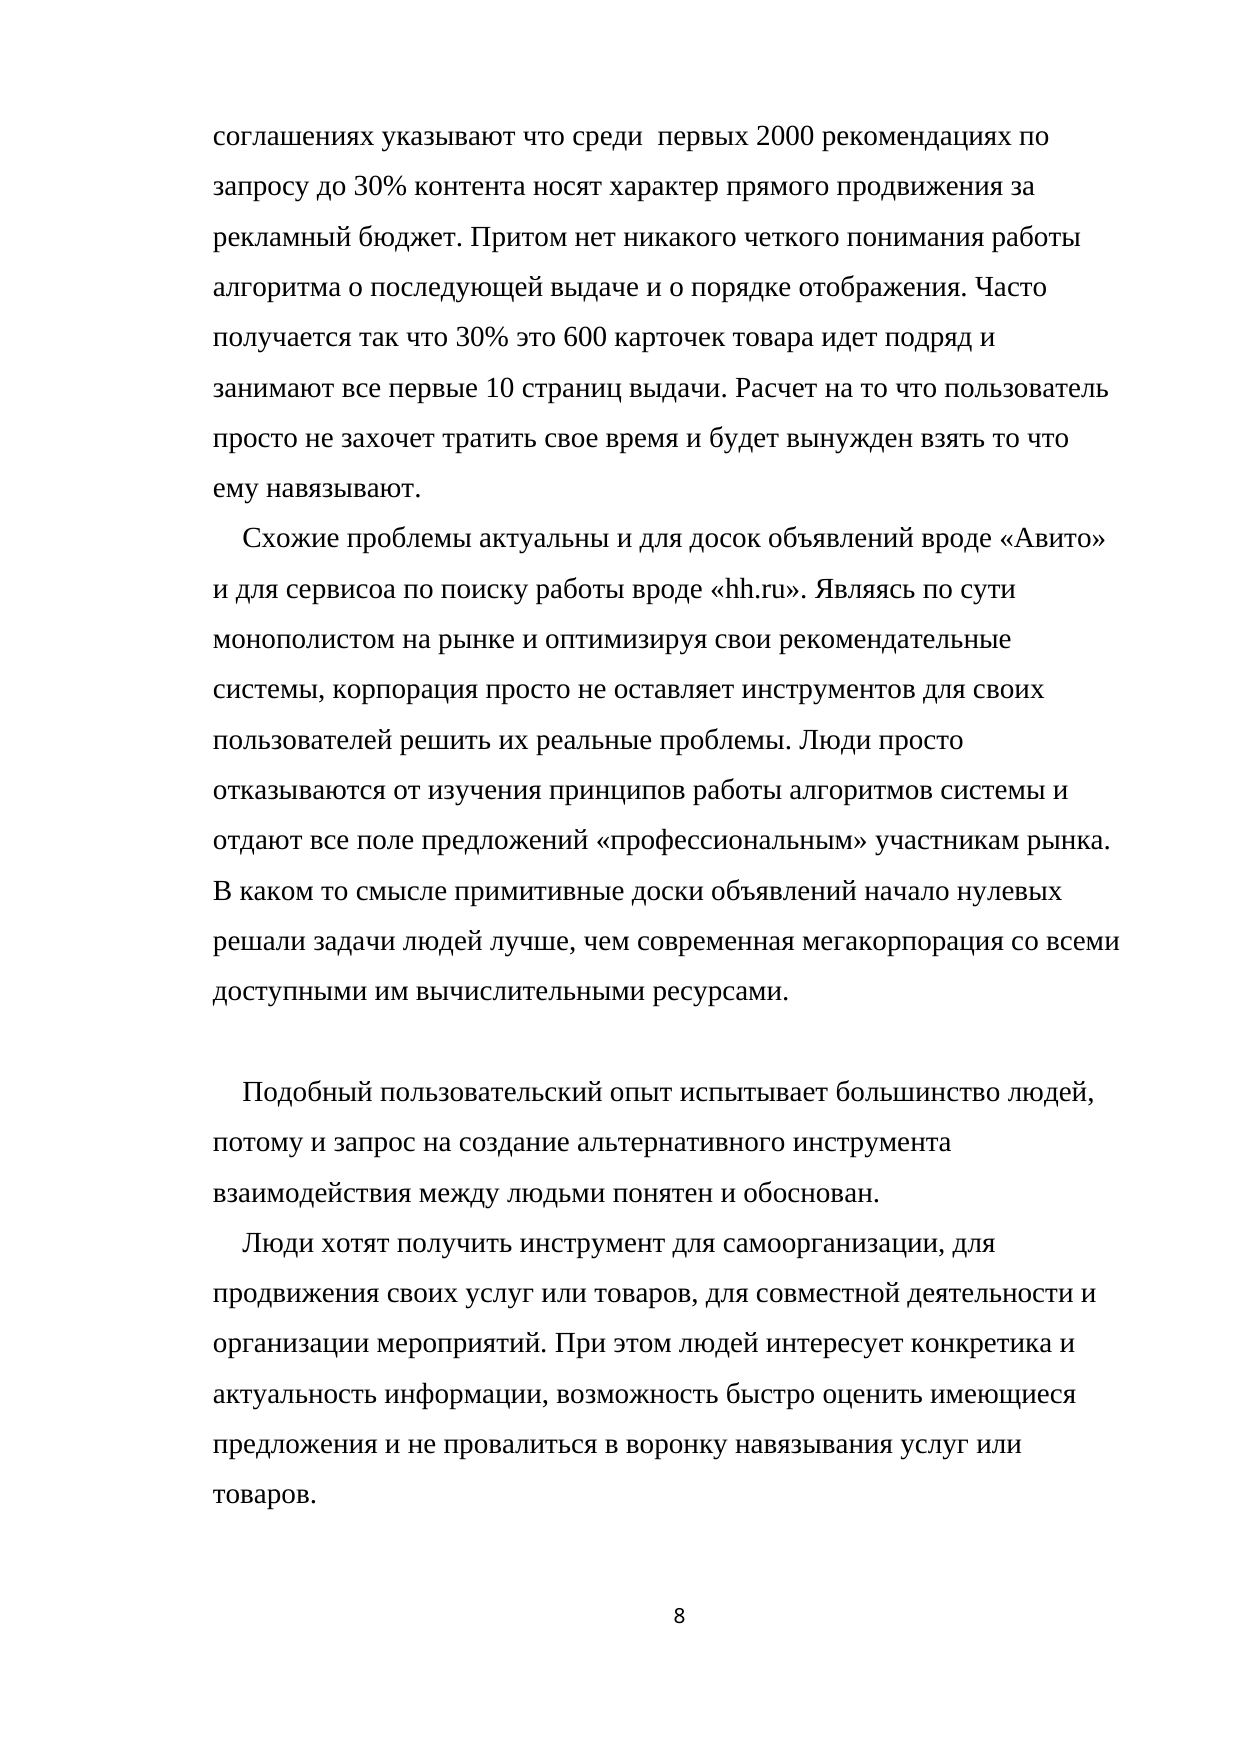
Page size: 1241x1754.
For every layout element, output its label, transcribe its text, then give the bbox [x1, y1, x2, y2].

list соглашениях указывают что среди первых 2000 рекомендациях по запросу до 30% контента носят характер прямого продвижения за рекламный бюджет. Притом нет никакого четкого понимания работы алгоритма о последующей выдаче и о порядке отображения. Часто получается так что 30% это 600 карточек товара идет подряд и занимают все первые 10 страниц выдачи. Расчет на то что пользователь просто не захочет тратить свое время и будет вынужден взять то что ему навязывают. [213, 118, 1122, 504]
list Подобный пользовательский опыт испытывает большинство людей, потому и запрос на создание альтернативного инструмента взаимодействия между людьми понятен и обоснован. [213, 1074, 1122, 1208]
list Люди хотят получить инструмент для самоорганизации, для продвижения своих услуг или товаров, для совместной деятельности и организации мероприятий. При этом людей интересует конкретика и актуальность информации, возможность быстро оценить имеющиеся предложения и не провалиться в воронку навязывания услуг или товаров. [213, 1225, 1122, 1510]
list Схожие проблемы актуальны и для досок объявлений вроде «Авито» и для сервисоа по поиску работы вроде «hh.ru». Являясь по сути монополистом на рынке и оптимизируя свои рекомендательные системы, корпорация просто не оставляет инструментов для своих пользователей решить их реальные проблемы. Люди просто отказываются от изучения принципов работы алгоритмов системы и отдают все поле предложений «профессиональным» участникам рынка. В каком то смысле примитивные доски объявлений начало нулевых решали задачи людей лучше, чем современная мегакорпорация со всеми доступными им вычислительными ресурсами. [213, 521, 1122, 1007]
